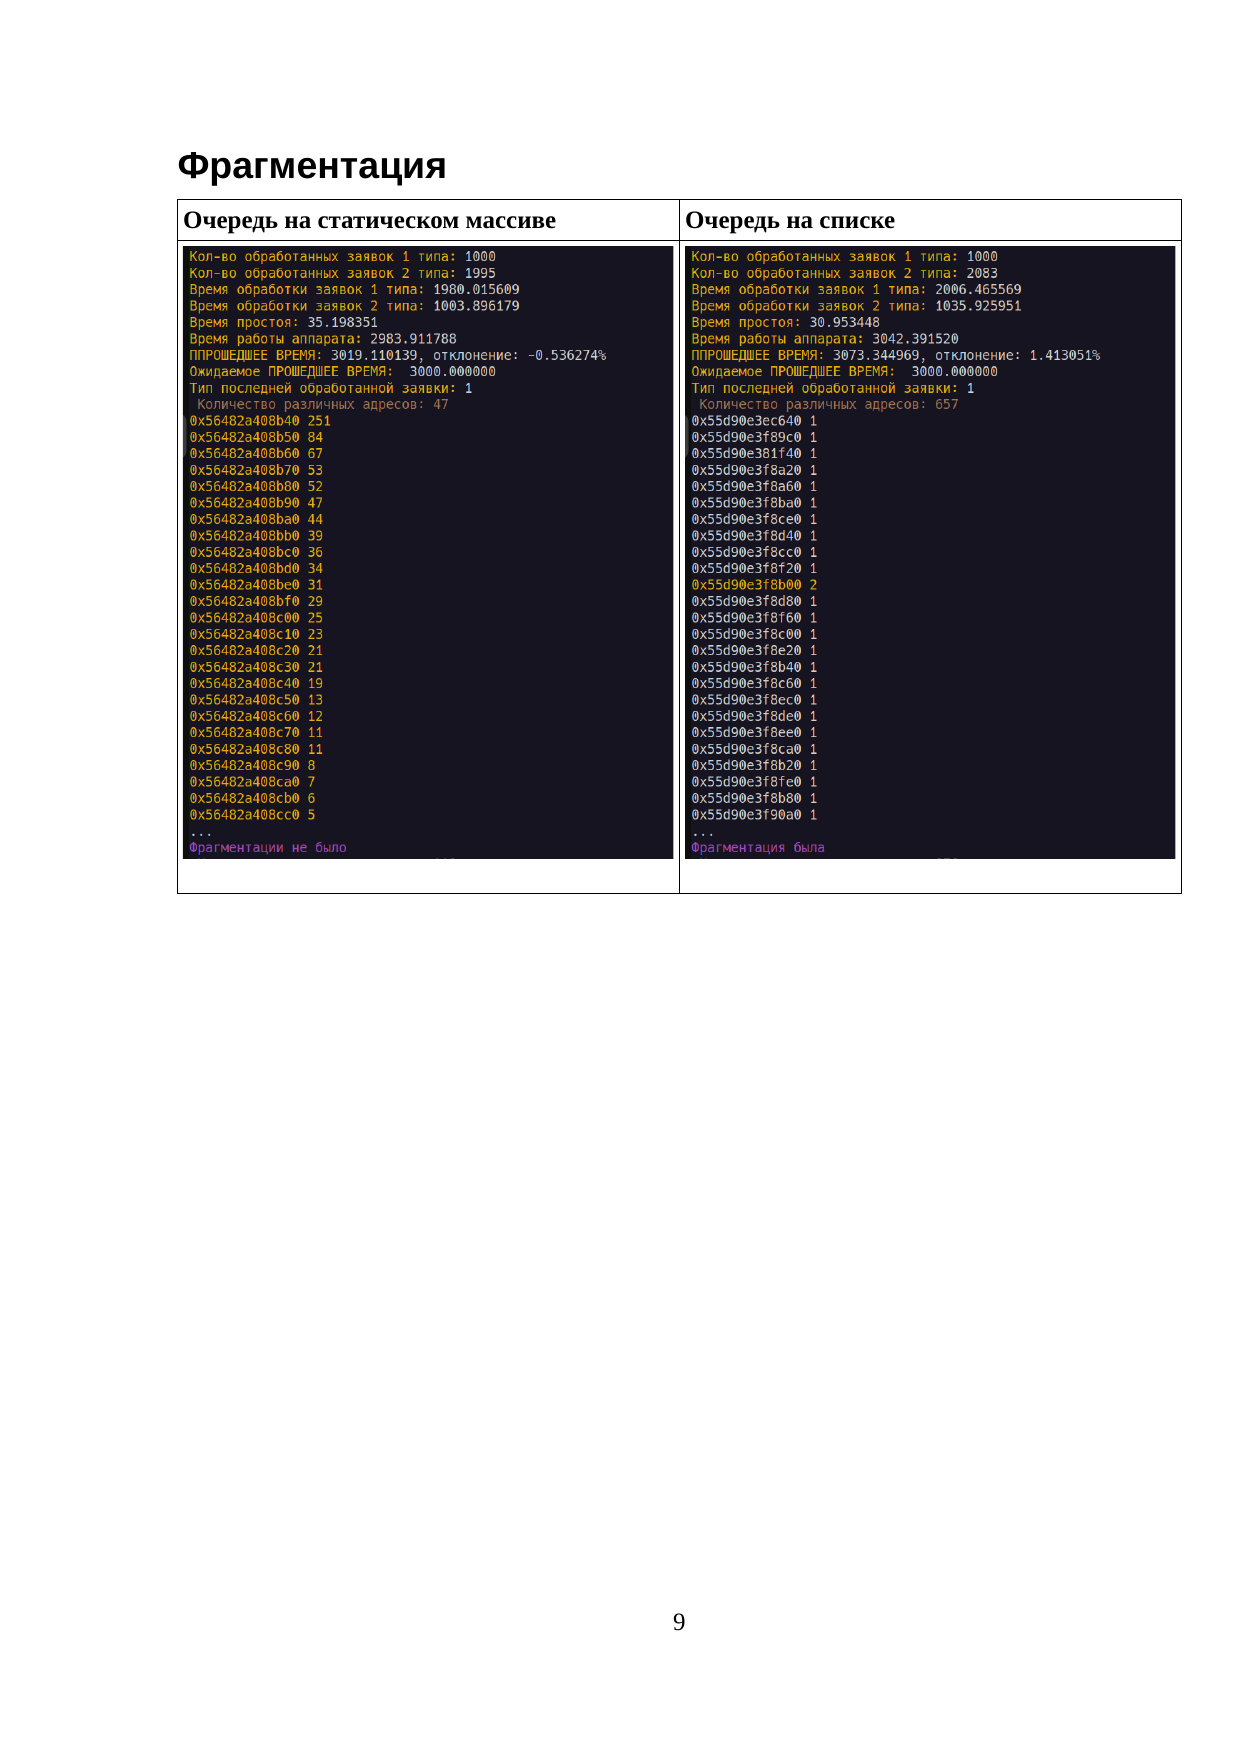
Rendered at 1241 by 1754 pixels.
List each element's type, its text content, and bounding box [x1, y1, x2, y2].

picture [685, 246, 1176, 859]
table_header Очередь на статическом массиве [178, 200, 679, 240]
table_header Очередь на списке [680, 200, 1181, 240]
table_cell [680, 241, 1181, 893]
picture [182, 246, 674, 859]
table_cell [178, 241, 679, 893]
subtitle Фрагментация [177, 143, 1181, 186]
